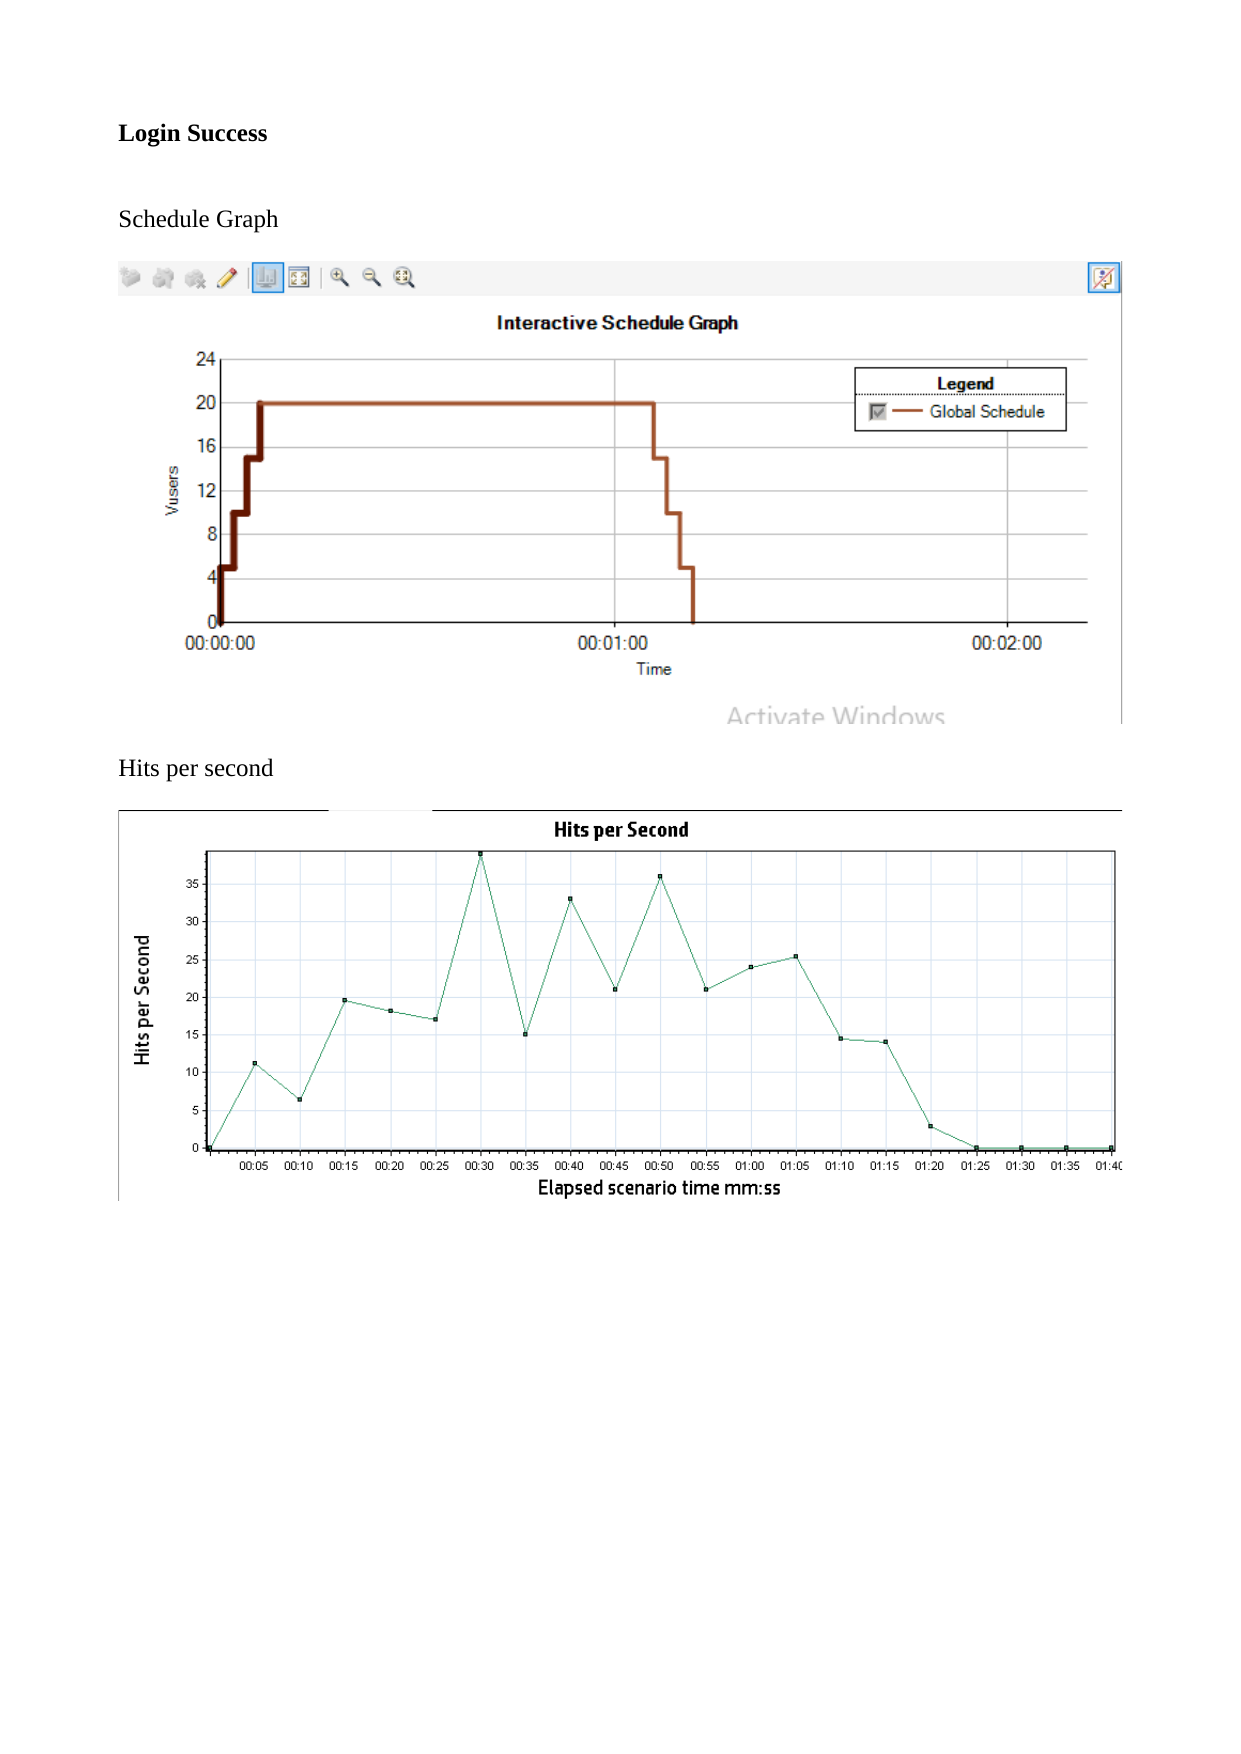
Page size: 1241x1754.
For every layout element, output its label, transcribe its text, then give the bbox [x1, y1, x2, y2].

text Login Success [118, 118, 1122, 147]
text Hits per second [118, 753, 1122, 781]
picture [118, 810, 1123, 1201]
picture [118, 261, 1123, 724]
text Schedule Graph [118, 204, 1122, 233]
